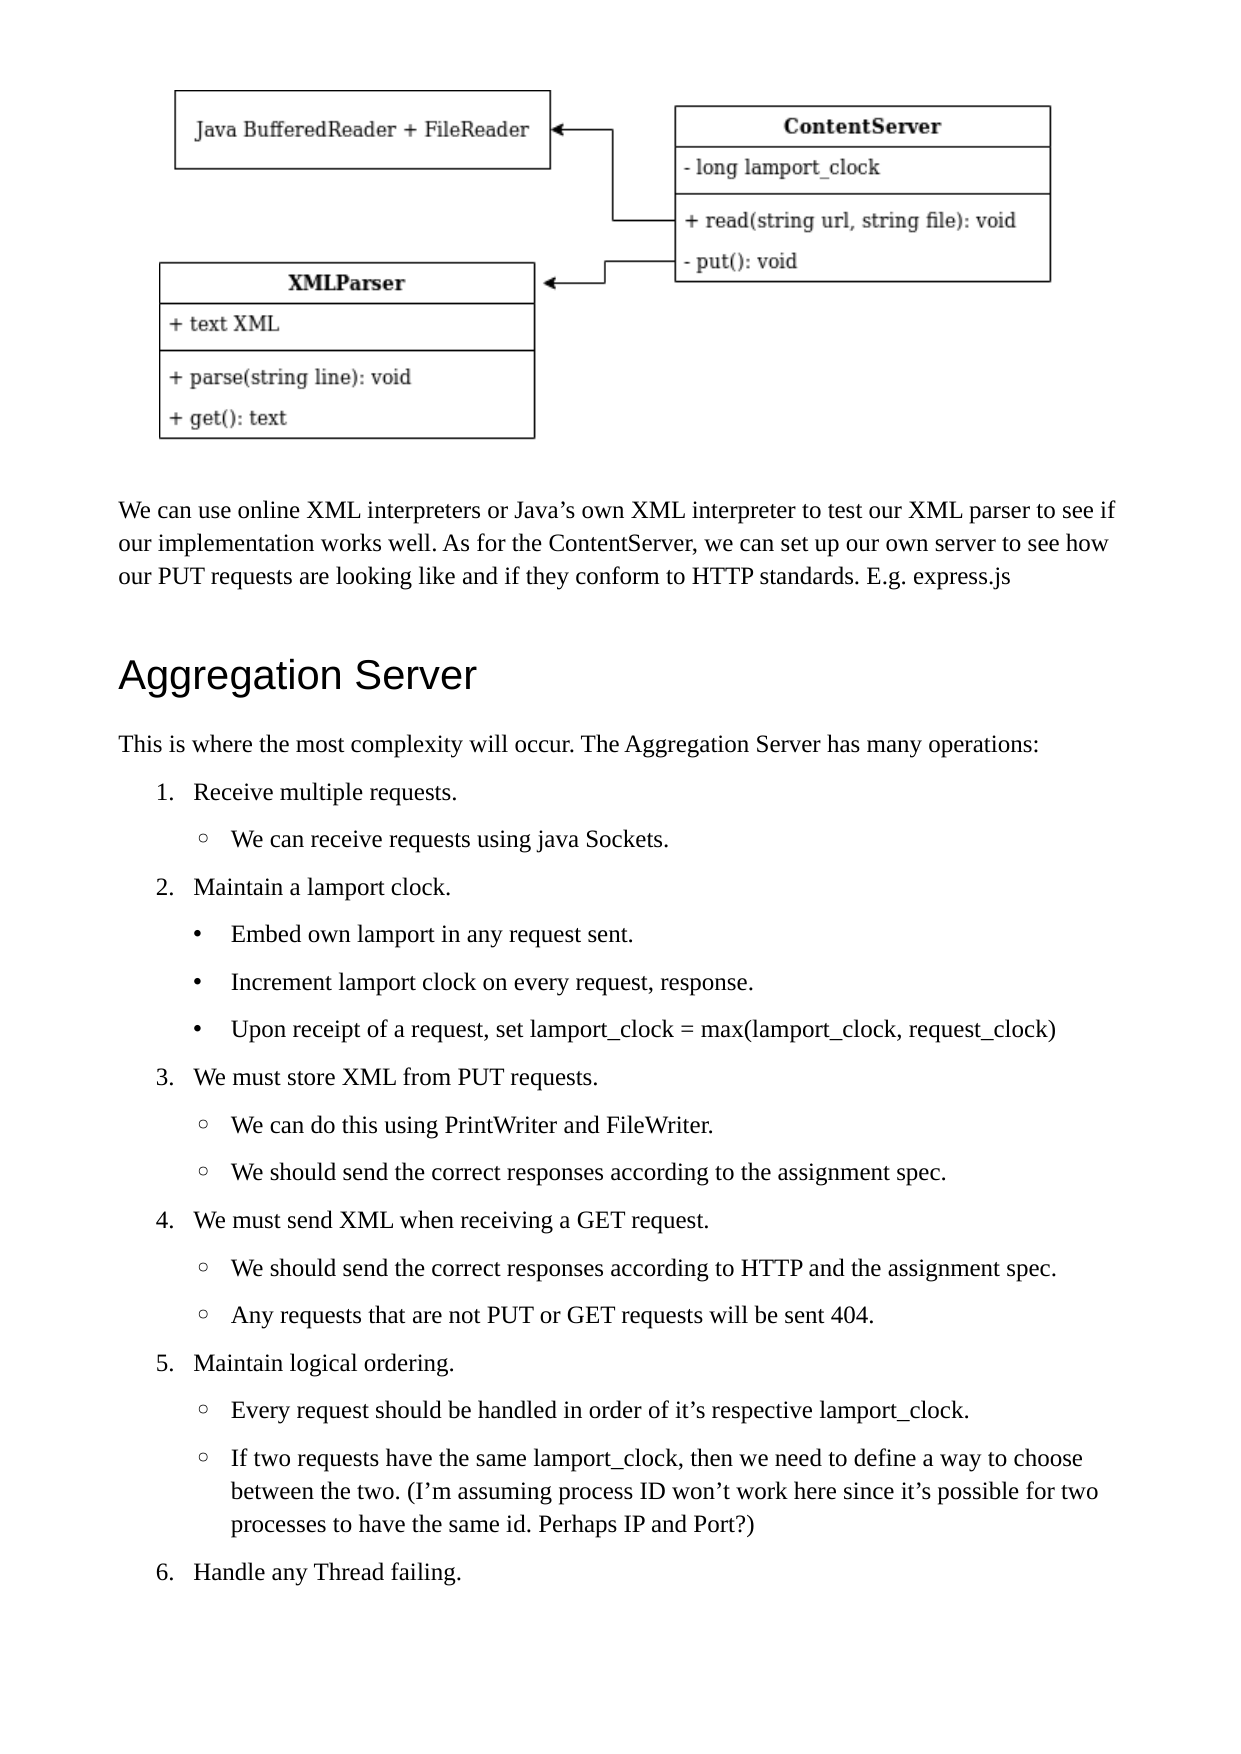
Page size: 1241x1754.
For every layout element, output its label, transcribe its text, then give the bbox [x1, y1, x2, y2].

list Maintain logical ordering. [156, 1348, 1122, 1377]
list We must send XML when receiving a GET request. [156, 1205, 1122, 1234]
list We should send the correct responses according to the assignment spec. [193, 1157, 1122, 1186]
list If two requests have the same lamport_clock, then we need to define a way to choose between the two. (I’m assuming process ID won’t work here since it’s possible for two processes to have the same id. Perhaps IP and Port?) [193, 1443, 1122, 1538]
list Embed own lamport in any request sent. [193, 919, 1122, 948]
list Maintain a lamport clock. [156, 872, 1122, 901]
list Handle any Thread failing. [156, 1557, 1122, 1585]
list We should send the correct responses according to HTTP and the assignment spec. [193, 1253, 1122, 1281]
picture [159, 90, 1053, 444]
list We can do this using PrintWriter and FileWriter. [193, 1110, 1122, 1138]
list Any requests that are not PUT or GET requests will be sent 404. [193, 1300, 1122, 1329]
list Upon receipt of a request, set lamport_clock = max(lamport_clock, request_clock) [193, 1014, 1122, 1043]
list Receive multiple requests. [156, 777, 1122, 805]
list Every request should be handled in order of it’s respective lamport_clock. [193, 1395, 1122, 1424]
list Increment lamport clock on every request, response. [193, 967, 1122, 996]
text This is where the most complexity will occur. The Aggregation Server has many operations: [118, 729, 1122, 758]
subtitle Aggregation Server [118, 650, 1122, 698]
list We can receive requests using java Sockets. [193, 824, 1122, 853]
text We can use online XML interpreters or Java’s own XML interpreter to test our XML parser to see if our implementation works well. As for the ContentServer, we can set up our own server to see how our PUT requests are looking like and if they conform to HTTP standards. E.g. express.js [118, 495, 1122, 590]
list We must store XML from PUT requests. [156, 1062, 1122, 1091]
